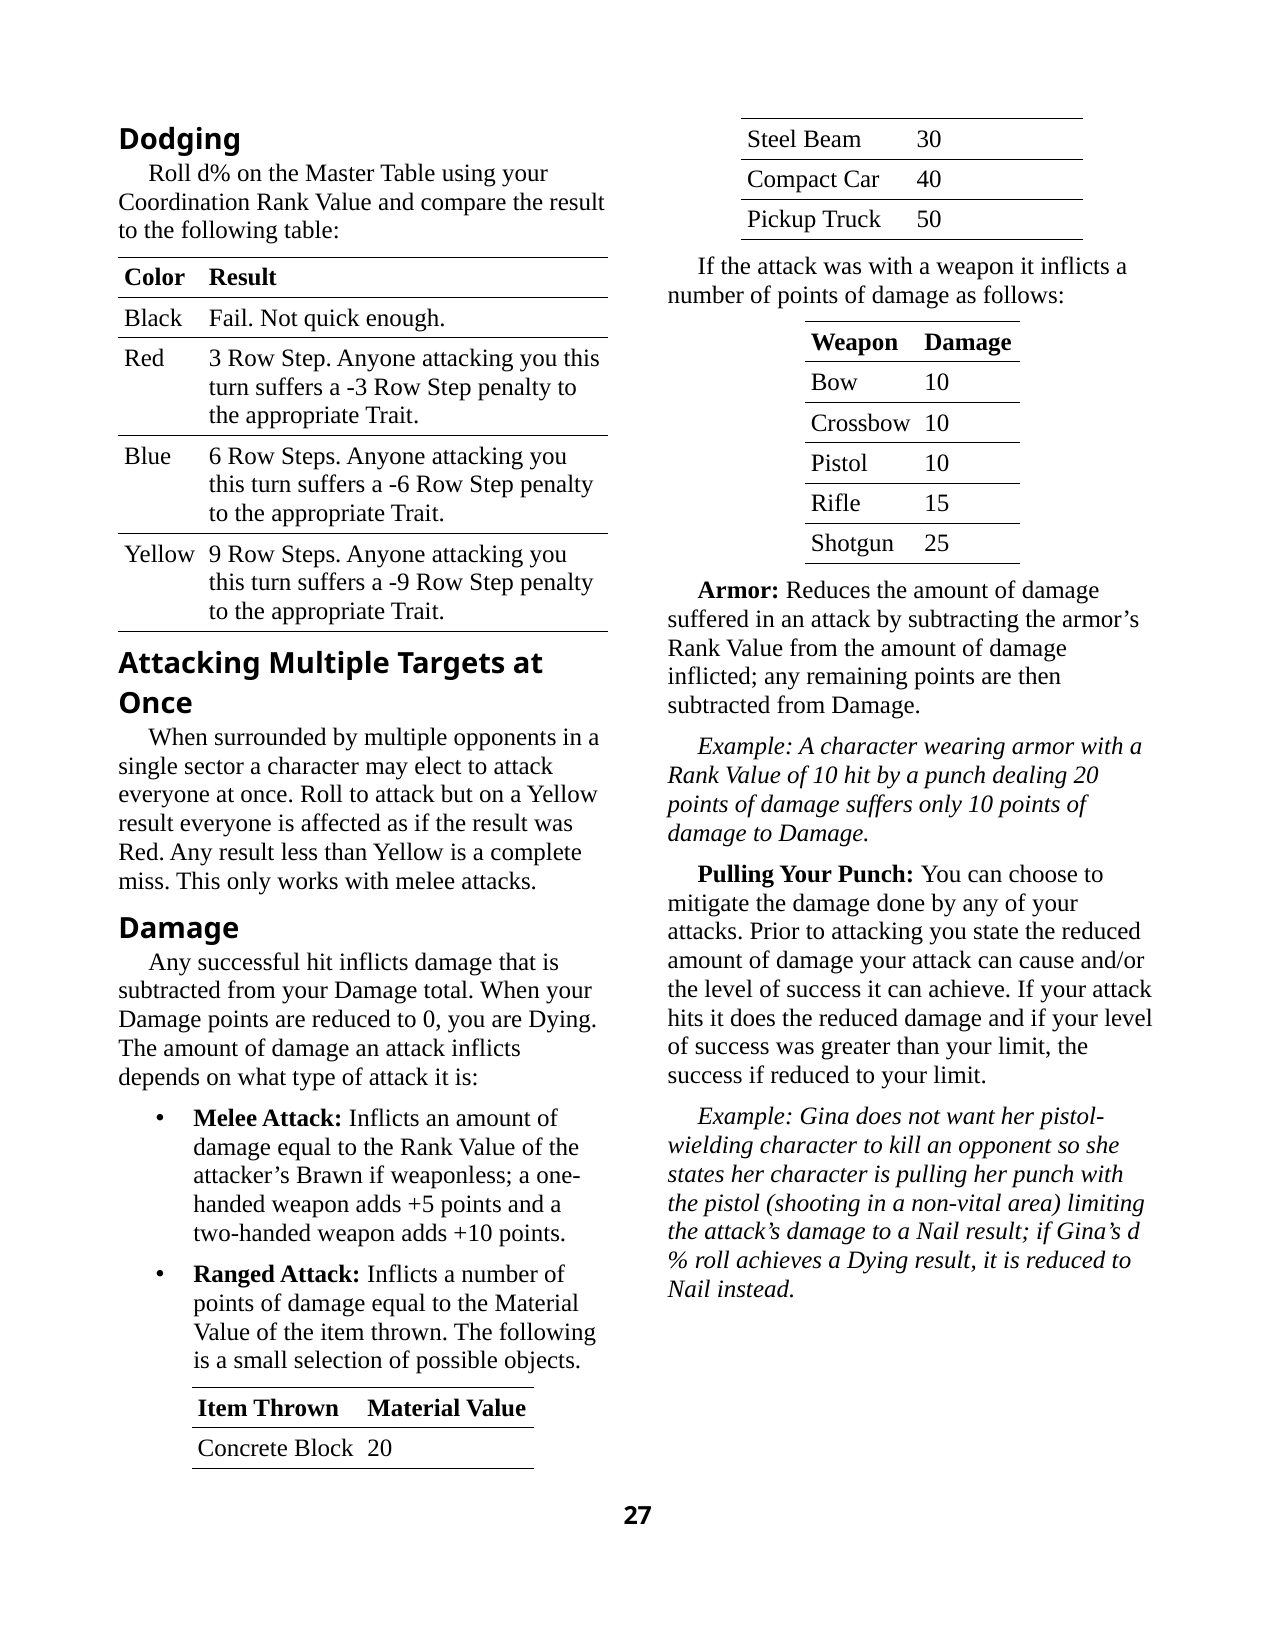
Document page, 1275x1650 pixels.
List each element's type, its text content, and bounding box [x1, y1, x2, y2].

table_header Weapon [805, 322, 918, 361]
table_cell 3 Row Step. Anyone attacking you this turn suffers a -3 Row Step penalty to the appropriate Trait. [203, 338, 607, 435]
text Roll d% on the Master Table using your Coordination Rank Value and compare the result to the following table: [118, 158, 607, 244]
list Melee Attack: Inflicts an amount of damage equal to the Rank Value of the attacker’s Brawn if weaponless; a one-handed weapon adds +5 points and a two-handed weapon adds +10 points. [156, 1103, 607, 1247]
table_cell Red [118, 338, 203, 435]
text Example: Gina does not want her pistol-wielding character to kill an opponent so she states her character is pulling her punch with the pistol (shooting in a non-vital area) limiting the attack’s damage to a Nail result; if Gina’s d% roll achieves a Dying result, it is reduced to Nail instead. [667, 1101, 1157, 1303]
table_cell Pickup Truck [741, 200, 911, 239]
table_header Material Value [361, 1388, 534, 1427]
table_cell Compact Car [741, 160, 911, 199]
table_cell Yellow [118, 534, 203, 631]
text Any successful hit inflicts damage that is subtracted from your Damage total. When your Damage points are reduced to 0, you are Dying. The amount of damage an attack inflicts depends on what type of attack it is: [118, 947, 607, 1091]
table_cell Fail. Not quick enough. [203, 298, 607, 337]
text Armor: Reduces the amount of damage suffered in an attack by subtracting the armor’s Rank Value from the amount of damage inflicted; any remaining points are then subtracted from Damage. [667, 575, 1157, 719]
table_cell Bow [805, 362, 918, 402]
subtitle Dodging [118, 118, 607, 158]
table_header Result [203, 258, 607, 297]
list Ranged Attack: Inflicts a number of points of damage equal to the Material Value of the item thrown. The following is a small selection of possible objects. [156, 1259, 607, 1374]
table_cell 50 [911, 200, 1083, 239]
table_cell 40 [911, 160, 1083, 199]
table_cell Crossbow [805, 403, 918, 442]
subtitle Attacking Multiple Targets at Once [118, 643, 607, 722]
table_cell 9 Row Steps. Anyone attacking you this turn suffers a -9 Row Step penalty to the appropriate Trait. [203, 534, 607, 631]
text If the attack was with a weapon it inflicts a number of points of damage as follows: [667, 251, 1157, 309]
table_cell 10 [918, 362, 1019, 402]
table_cell Pistol [805, 443, 918, 482]
table_header Color [118, 258, 203, 297]
table_cell 20 [361, 1428, 534, 1467]
table_cell 6 Row Steps. Anyone attacking you this turn suffers a -6 Row Step penalty to the appropriate Trait. [203, 436, 607, 533]
table_cell 30 [911, 119, 1083, 158]
table_header Item Thrown [192, 1388, 361, 1427]
table_cell Rifle [805, 484, 918, 523]
table_header Damage [918, 322, 1019, 361]
table_cell 25 [918, 524, 1019, 563]
table_cell Concrete Block [192, 1428, 361, 1467]
table_cell Steel Beam [741, 119, 911, 158]
table_cell 10 [918, 403, 1019, 442]
table_cell Black [118, 298, 203, 337]
text Example: A character wearing armor with a Rank Value of 10 hit by a punch dealing 20 points of damage suffers only 10 points of damage to Damage. [667, 731, 1157, 846]
table_cell Shotgun [805, 524, 918, 563]
table_cell Blue [118, 436, 203, 533]
text When surrounded by multiple opponents in a single sector a character may elect to attack everyone at once. Roll to attack but on a Yellow result everyone is affected as if the result was Red. Any result less than Yellow is a complete miss. This only works with melee attacks. [118, 722, 607, 894]
table_cell 10 [918, 443, 1019, 482]
text Pulling Your Punch: You can choose to mitigate the damage done by any of your attacks. Prior to attacking you state the reduced amount of damage your attack can cause and/or the level of success it can achieve. If your attack hits it does the reduced damage and if your level of success was greater than your limit, the success if reduced to your limit. [667, 859, 1157, 1089]
subtitle Damage [118, 907, 607, 947]
table_cell 15 [918, 484, 1019, 523]
